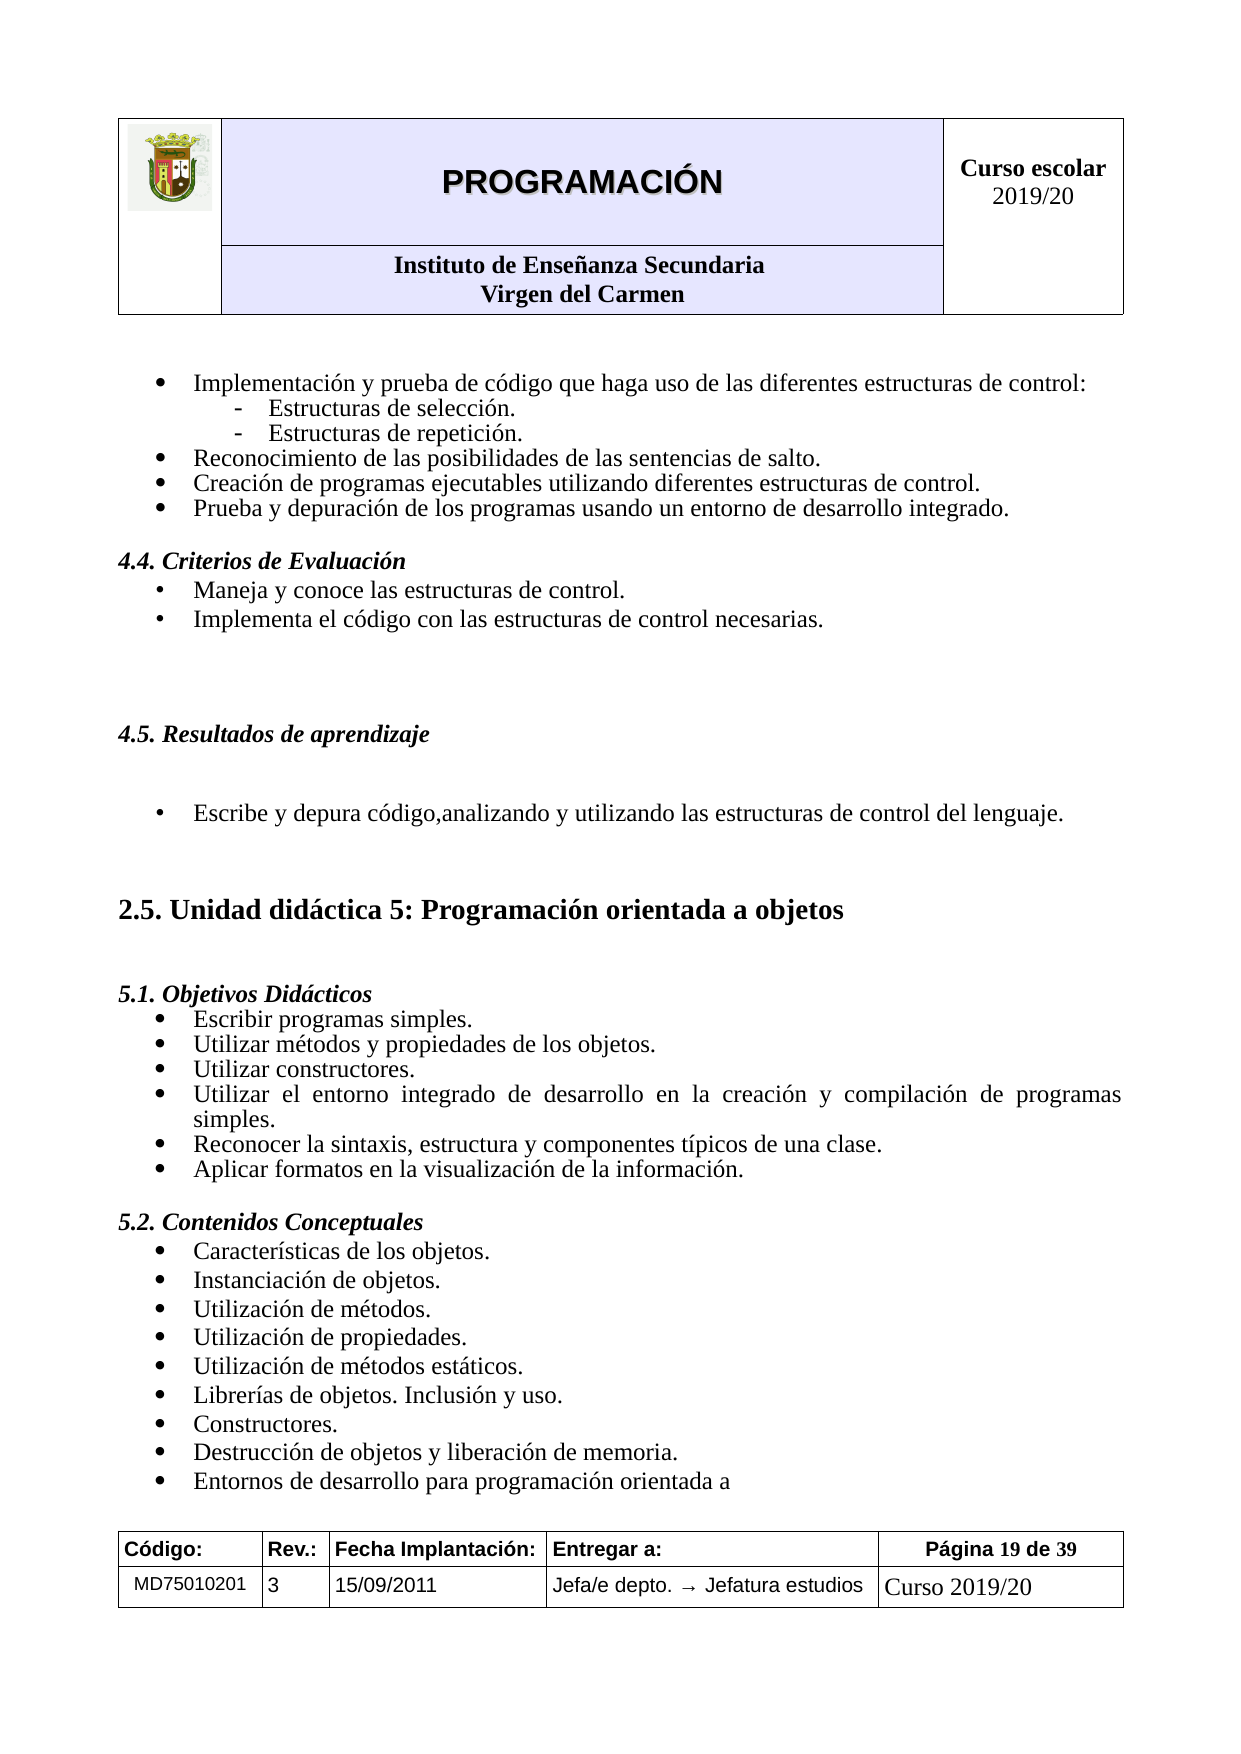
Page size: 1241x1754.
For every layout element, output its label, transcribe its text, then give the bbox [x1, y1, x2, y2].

list Escribe y depura código,analizando y utilizando las estructuras de control del lenguaje. [156, 798, 1122, 826]
list Utilizar el entorno integrado de desarrollo en la creación y compilación de programas simples. [156, 1082, 1122, 1132]
list Entornos de desarrollo para programación orientada a [156, 1466, 1122, 1495]
list Utilización de métodos estáticos. [156, 1351, 1122, 1380]
list Reconocer la sintaxis, estructura y componentes típicos de una clase. [156, 1132, 1122, 1157]
list Constructores. [156, 1409, 1122, 1437]
list Características de los objetos. [156, 1236, 1122, 1265]
list Escribir programas simples. [156, 1007, 1122, 1032]
list Creación de programas ejecutables utilizando diferentes estructuras de control. [156, 471, 1122, 496]
list Utilizar métodos y propiedades de los objetos. [156, 1032, 1122, 1057]
subtitle Objetivos Didácticos [118, 979, 1122, 1007]
list Utilización de métodos. [156, 1294, 1122, 1322]
list Implementación y prueba de código que haga uso de las diferentes estructuras de control: [156, 371, 1122, 396]
list Estructuras de selección. [231, 396, 1122, 421]
list Reconocimiento de las posibilidades de las sentencias de salto. [156, 446, 1122, 471]
list Estructuras de repetición. [231, 421, 1122, 446]
list Maneja y conoce las estructuras de control. [156, 575, 1122, 604]
list Aplicar formatos en la visualización de la información. [156, 1157, 1122, 1182]
picture [127, 124, 213, 211]
list Instanciación de objetos. [156, 1265, 1122, 1294]
list Destrucción de objetos y liberación de memoria. [156, 1437, 1122, 1466]
list Librerías de objetos. Inclusión y uso. [156, 1380, 1122, 1409]
subtitle Contenidos Conceptuales [118, 1207, 1122, 1236]
list Prueba y depuración de los programas usando un entorno de desarrollo integrado. [156, 496, 1122, 521]
list Implementa el código con las estructuras de control necesarias. [156, 604, 1122, 633]
list Utilización de propiedades. [156, 1322, 1122, 1351]
subtitle Criterios de Evaluación [118, 546, 1122, 575]
list Utilizar constructores. [156, 1057, 1122, 1082]
subtitle Unidad didáctica 5: Programación orientada a objetos [118, 892, 1122, 926]
subtitle Resultados de aprendizaje [118, 719, 1122, 748]
